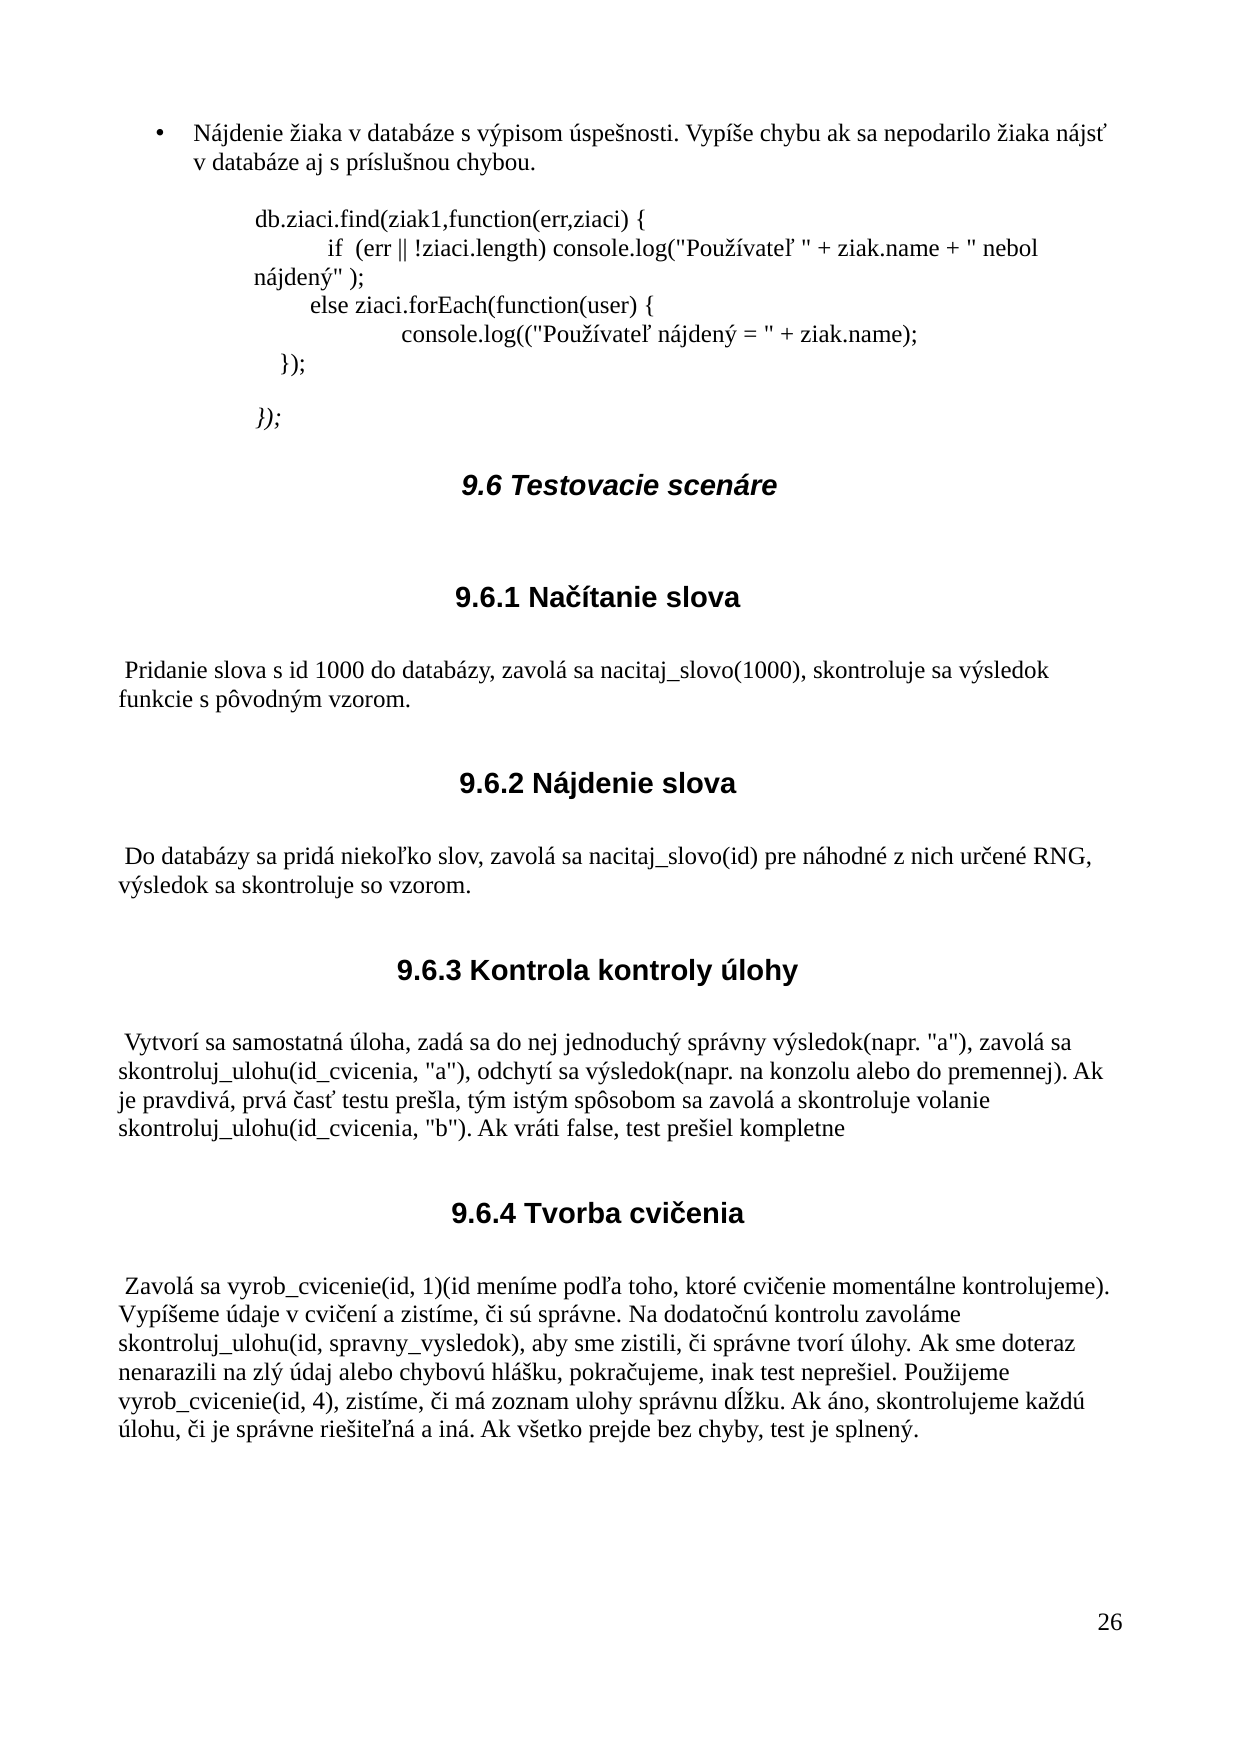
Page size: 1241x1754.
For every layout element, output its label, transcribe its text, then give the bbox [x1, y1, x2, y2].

text else ziaci.forEach(function(user) { [253, 291, 1122, 319]
subtitle 9.6.1 Načítanie slova [73, 580, 1122, 614]
subtitle 9.6.4 Tvorba cvičenia [73, 1196, 1122, 1229]
text Pridanie slova s id 1000 do databázy, zavolá sa nacitaj_slovo(1000), skontroluje sa výsledok funkcie s pôvodným vzorom. [118, 655, 1122, 713]
text Do databázy sa pridá niekoľko slov, zavolá sa nacitaj_slovo(id) pre náhodné z nich určené RNG, výsledok sa skontroluje so vzorom. [118, 841, 1122, 899]
list Nájdenie žiaka v databáze s výpisom úspešnosti. Vypíše chybu ak sa nepodarilo žiaka nájsť v databáze aj s príslušnou chybou. [156, 118, 1122, 176]
text db.ziaci.find(ziak1,function(err,ziaci) { [255, 204, 1122, 233]
text if (err || !ziaci.length) console.log("Používateľ " + ziak.name + " nebol nájdený" ); [253, 233, 1122, 291]
text }); [253, 348, 1122, 377]
text Vytvorí sa samostatná úloha, zadá sa do nej jednoduchý správny výsledok(napr. "a"), zavolá sa skontroluj_ulohu(id_cvicenia, "a"), odchytí sa výsledok(napr. na konzolu alebo do premennej). Ak je pravdivá, prvá časť testu prešla, tým istým spôsobom sa zavolá a skontroluje volanie skontroluj_ulohu(id_cvicenia, "b"). Ak vráti false, test prešiel kompletne [118, 1027, 1122, 1142]
text console.log(("Používateľ nájdený = " + ziak.name); [253, 319, 1122, 348]
subtitle 9.6.2 Nájdenie slova [73, 766, 1122, 800]
text }); [255, 402, 1122, 431]
subtitle 9.6 Testovacie scenáre [118, 468, 1122, 502]
text Zavolá sa vyrob_cvicenie(id, 1)(id meníme podľa toho, ktoré cvičenie momentálne kontrolujeme). Vypíšeme údaje v cvičení a zistíme, či sú správne. Na dodatočnú kontrolu zavoláme skontroluj_ulohu(id, spravny_vysledok), aby sme zistili, či správne tvorí úlohy. Ak sme doteraz nenarazili na zlý údaj alebo chybovú hlášku, pokračujeme, inak test neprešiel. Použijeme vyrob_cvicenie(id, 4), zistíme, či má zoznam ulohy správnu dĺžku. Ak áno, skontrolujeme každú úlohu, či je správne riešiteľná a iná. Ak všetko prejde bez chyby, test je splnený. [118, 1271, 1122, 1443]
subtitle 9.6.3 Kontrola kontroly úlohy [73, 952, 1122, 986]
